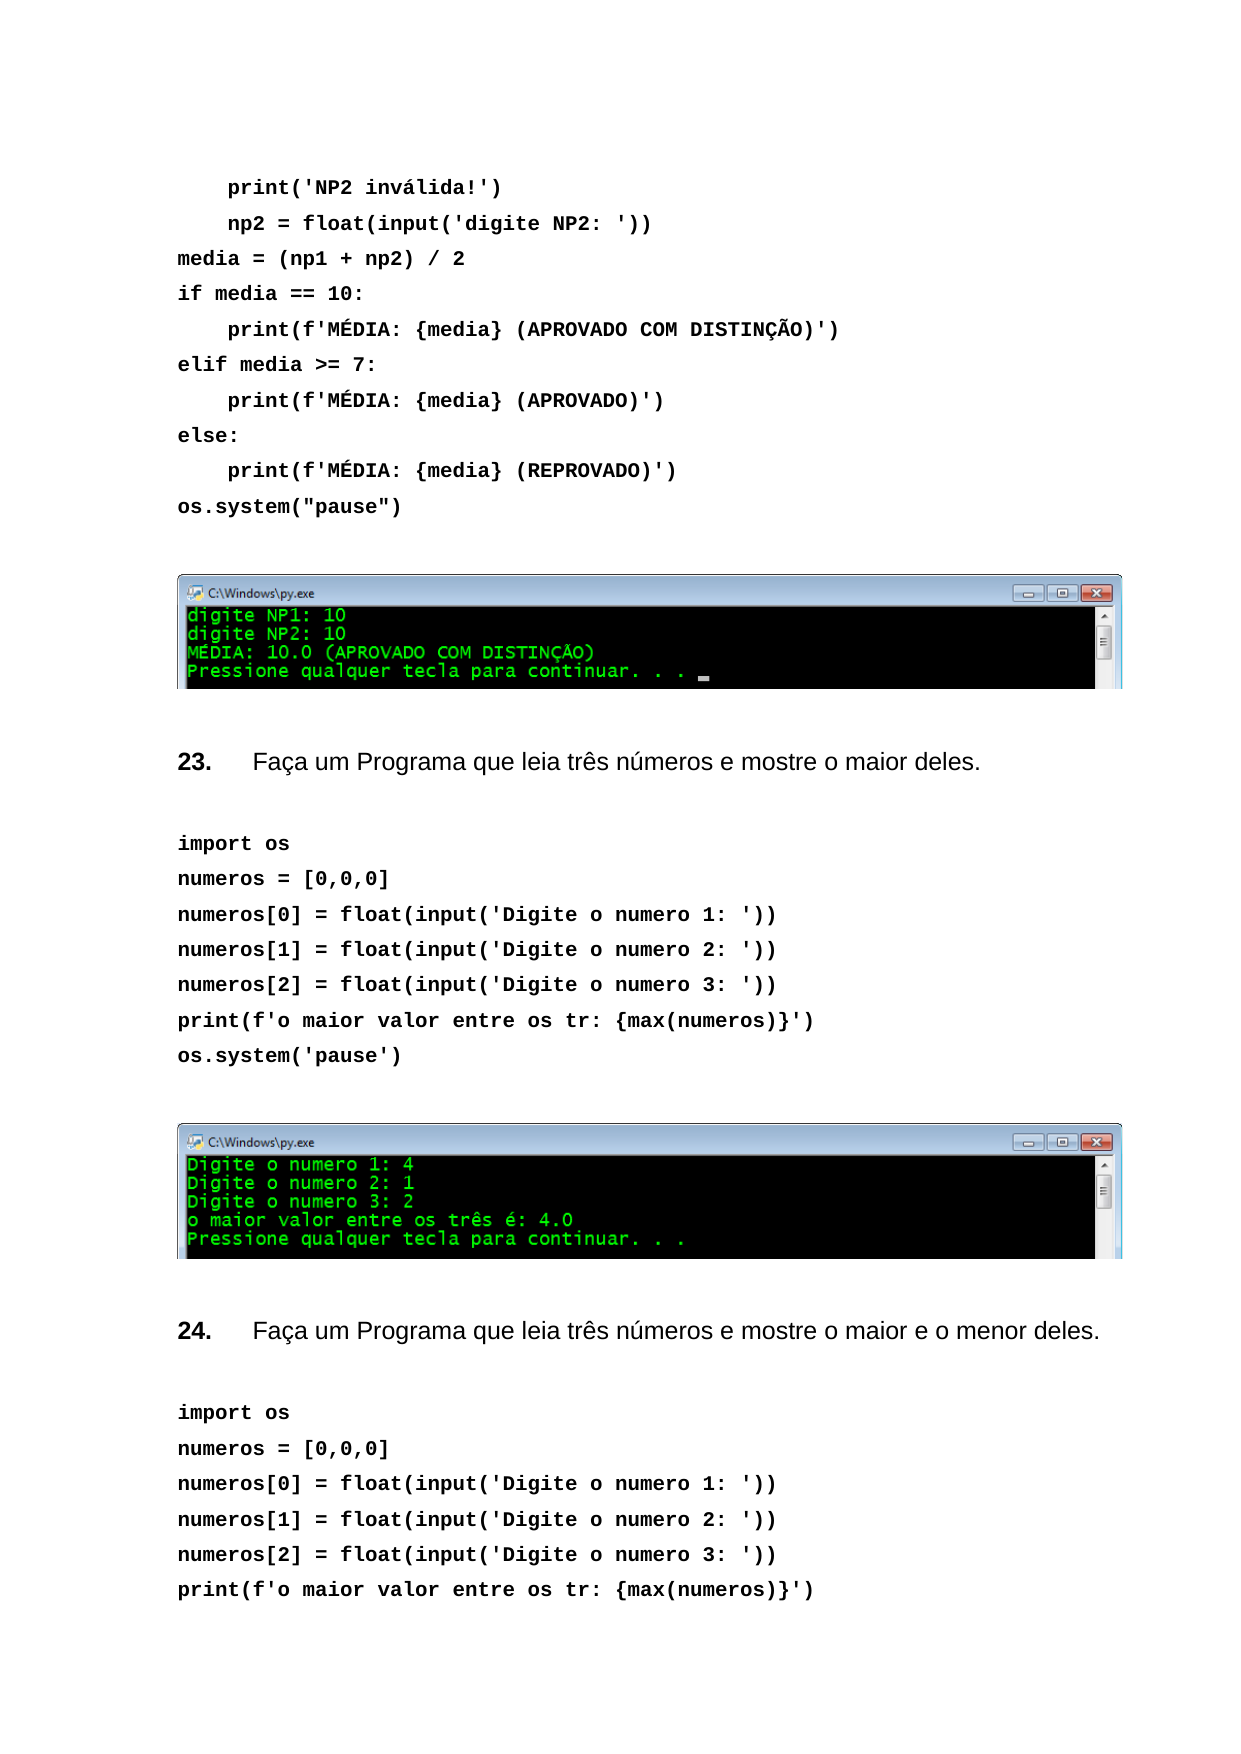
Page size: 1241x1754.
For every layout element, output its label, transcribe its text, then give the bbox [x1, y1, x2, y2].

text if media == 10: [177, 283, 1122, 307]
text print(f'o maior valor entre os tr: {max(numeros)}') [177, 1579, 1122, 1603]
text elif media >= 7: [177, 354, 1122, 378]
text media = (np1 + np2) / 2 [177, 248, 1122, 272]
picture [177, 574, 1123, 689]
text numeros[0] = float(input('Digite o numero 1: ')) [177, 1473, 1122, 1497]
text numeros = [0,0,0] [177, 868, 1122, 892]
text else: [177, 425, 1122, 449]
text os.system("pause") [177, 496, 1122, 519]
text np2 = float(input('digite NP2: ')) [177, 213, 1122, 236]
text numeros[0] = float(input('Digite o numero 1: ')) [177, 904, 1122, 927]
list Faça um Programa que leia três números e mostre o maior deles. [177, 747, 1122, 775]
text print(f'o maior valor entre os tr: {max(numeros)}') [177, 1010, 1122, 1033]
text numeros[1] = float(input('Digite o numero 2: ')) [177, 1509, 1122, 1532]
text print('NP2 inválida!') [177, 177, 1122, 201]
text numeros = [0,0,0] [177, 1438, 1122, 1461]
text os.system('pause') [177, 1045, 1122, 1069]
text numeros[2] = float(input('Digite o numero 3: ')) [177, 1544, 1122, 1568]
text import os [177, 833, 1122, 856]
text numeros[1] = float(input('Digite o numero 2: ')) [177, 939, 1122, 963]
list Faça um Programa que leia três números e mostre o maior e o menor deles. [177, 1316, 1122, 1345]
text numeros[2] = float(input('Digite o numero 3: ')) [177, 974, 1122, 998]
text print(f'MÉDIA: {media} (APROVADO COM DISTINÇÃO)') [177, 319, 1122, 342]
text print(f'MÉDIA: {media} (REPROVADO)') [177, 461, 1122, 484]
text import os [177, 1402, 1122, 1426]
picture [177, 1123, 1123, 1259]
text print(f'MÉDIA: {media} (APROVADO)') [177, 390, 1122, 413]
